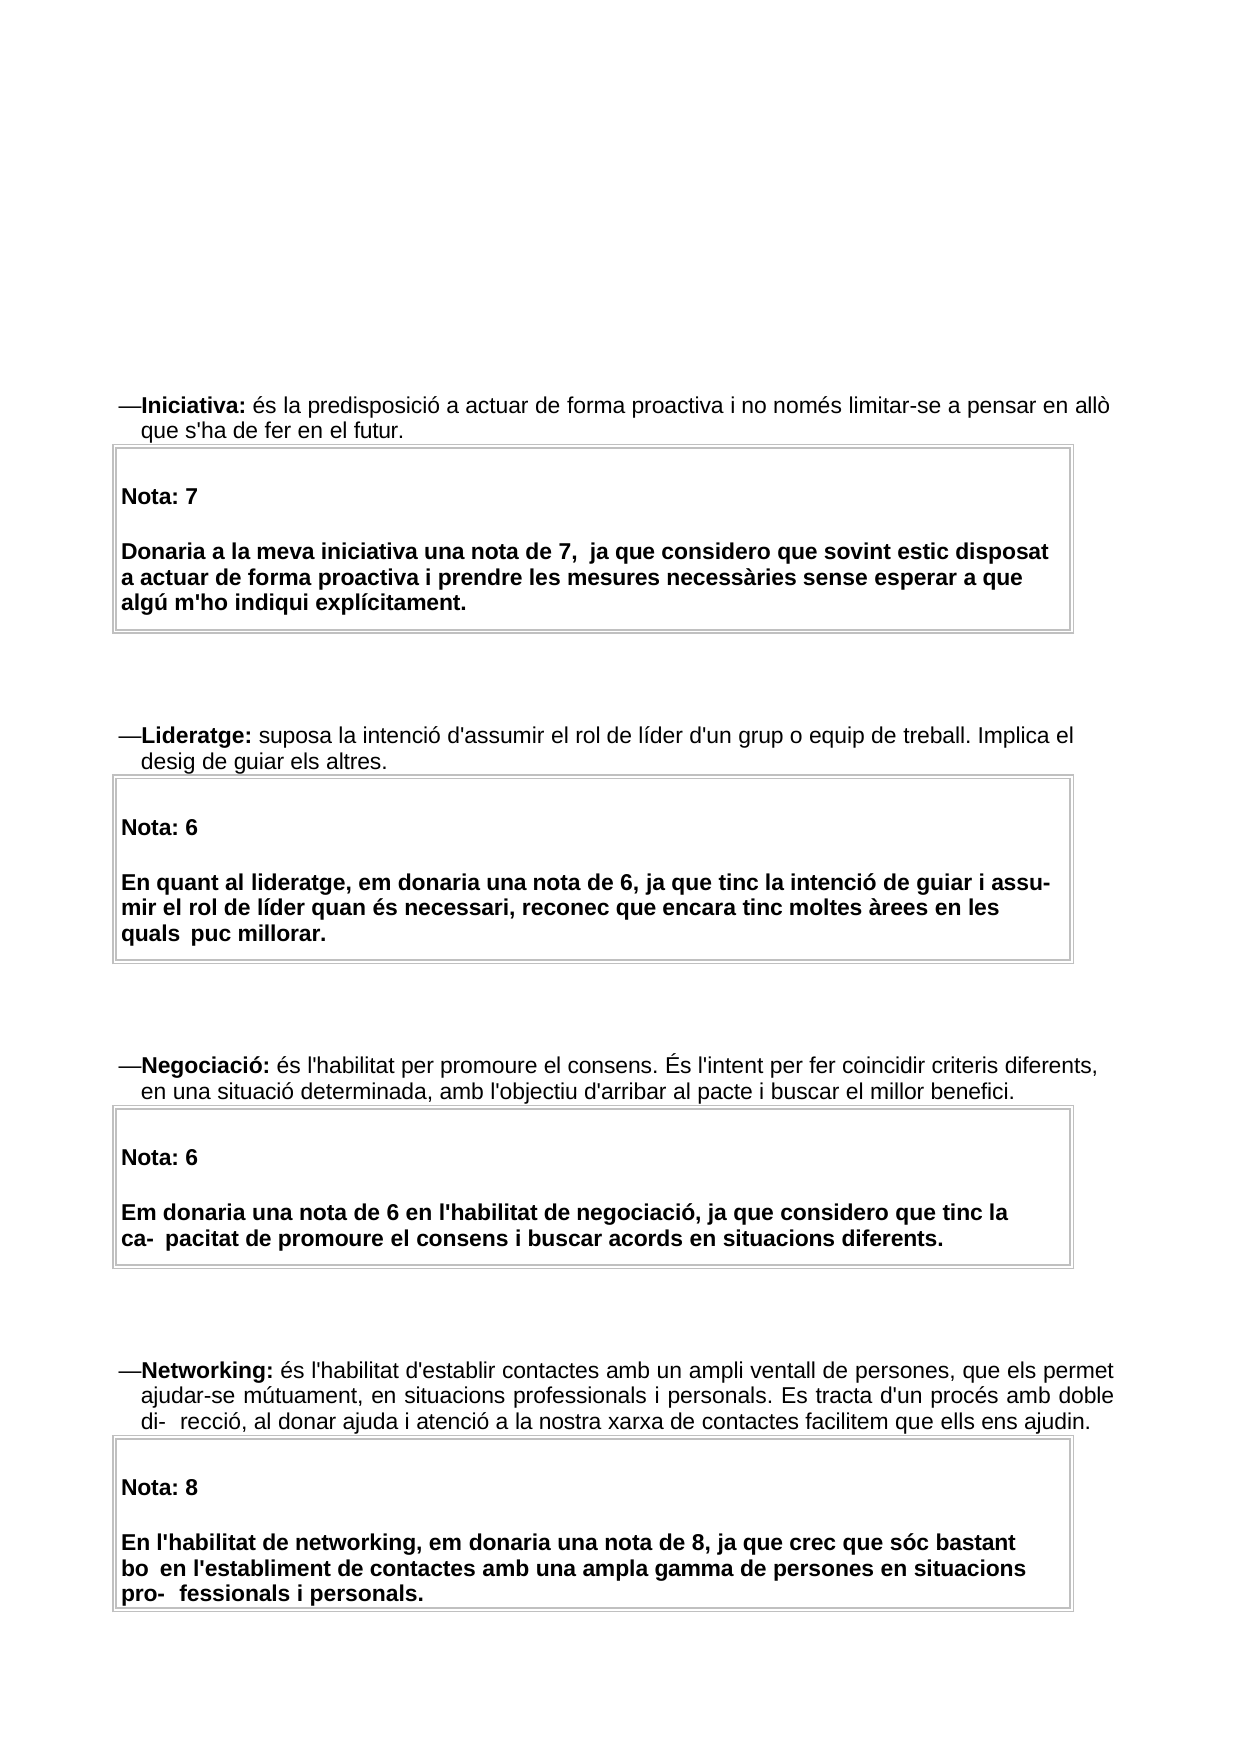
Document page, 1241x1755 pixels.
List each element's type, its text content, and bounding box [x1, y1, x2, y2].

text En quant al lideratge, em donaria una nota de 6, ja que tinc la intenció de guiar i assu- mir el rol de líder quan és necessari, reconec que encara tinc moltes àrees en les quals puc millorar. [121, 870, 1065, 946]
list Lideratge: suposa la intenció d'assumir el rol de líder d'un grup o equip de treball. Implica el desig de guiar els altres. [118, 722, 1077, 774]
text Nota: 7 [121, 483, 1069, 510]
text Nota: 8 [121, 1474, 1069, 1501]
list Networking: és l'habilitat d'establir contactes amb un ampli ventall de persones, que els permet ajudar-se mútuament, en situacions professionals i personals. Es tracta d'un procés amb doble di- recció, al donar ajuda i atenció a la nostra xarxa de contactes facilitem que ells ens ajudin. [118, 1358, 1114, 1435]
text Nota: 6 [121, 814, 1069, 840]
text Nota: 6 [121, 1144, 1069, 1171]
list Iniciativa: és la predisposició a actuar de forma proactiva i no només limitar-se a pensar en allò que s'ha de fer en el futur. [118, 393, 1114, 444]
text En l'habilitat de networking, em donaria una nota de 8, ja que crec que sóc bastant bo en l'establiment de contactes amb una ampla gamma de persones en situacions pro- fessionals i personals. [121, 1530, 1049, 1607]
list Negociació: és l'habilitat per promoure el consens. És l'intent per fer coincidir criteris diferents, en una situació determinada, amb l'objectiu d'arribar al pacte i buscar el millor benefici. [118, 1053, 1105, 1105]
text Em donaria una nota de 6 en l'habilitat de negociació, ja que considero que tinc la ca- pacitat de promoure el consens i buscar acords en situacions diferents. [121, 1200, 1047, 1251]
text Donaria a la meva iniciativa una nota de 7, ja que considero que sovint estic disposat a actuar de forma proactiva i prendre les mesures necessàries sense esperar a que algú m'ho indiqui explícitament. [121, 539, 1051, 615]
